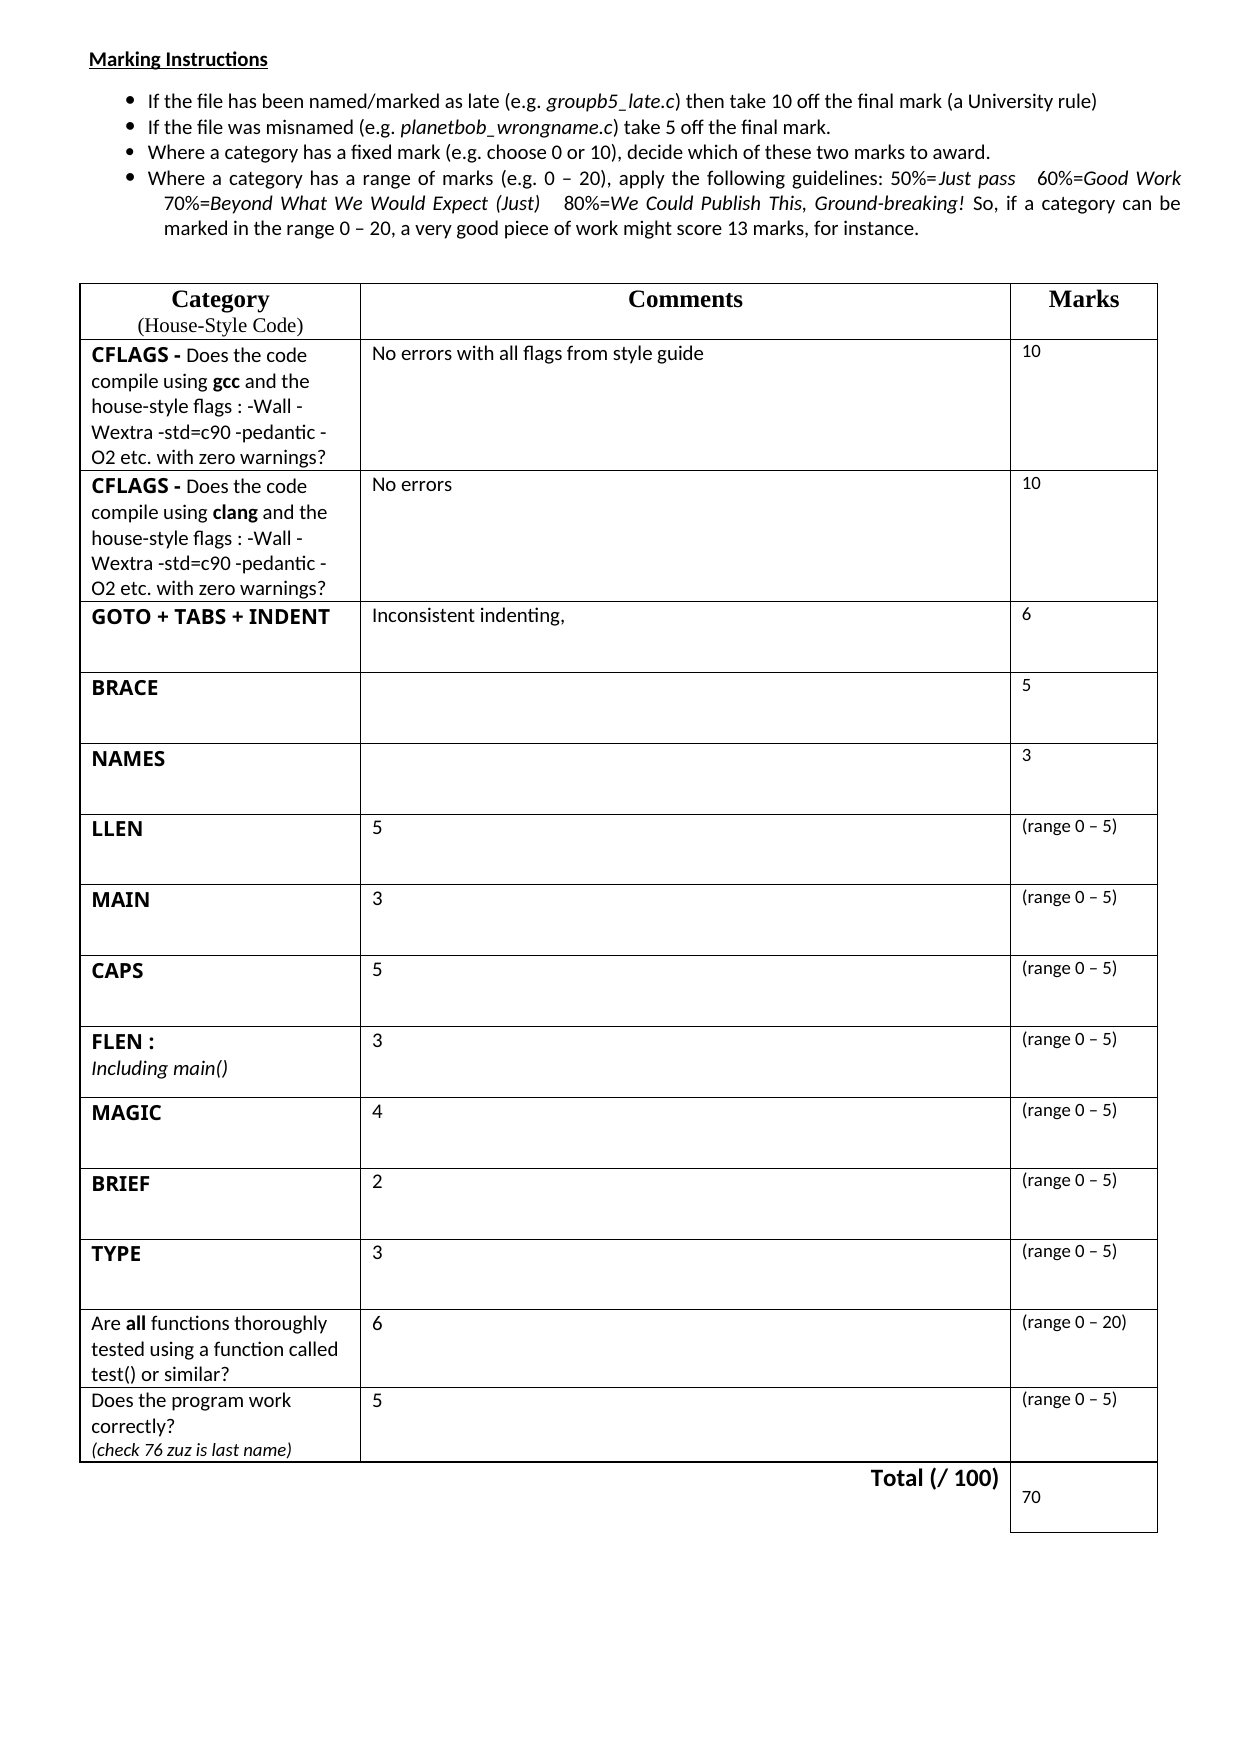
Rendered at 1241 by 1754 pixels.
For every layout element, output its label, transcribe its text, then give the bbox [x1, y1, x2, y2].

table_cell 5 [361, 815, 1010, 884]
table_cell NAMES [81, 744, 360, 813]
table_cell (range 0 – 5) [1011, 1240, 1157, 1309]
table_header Marks [1011, 284, 1157, 339]
table_cell (range 0 – 5) [1011, 1169, 1157, 1238]
table_cell BRIEF [81, 1169, 360, 1238]
table_cell 6 [1011, 602, 1157, 672]
table_cell 70 [1011, 1463, 1157, 1532]
table_cell 5 [361, 956, 1010, 1026]
table_cell 6 [361, 1310, 1010, 1387]
table_cell CAPS [81, 956, 360, 1026]
table_cell GOTO + TABS + INDENT [81, 602, 360, 672]
table_cell [361, 673, 1010, 743]
table_cell Inconsistent indenting, [361, 602, 1010, 672]
list Where a category has a fixed mark (e.g. choose 0 or 10), decide which of these two marks to award. [126, 139, 1181, 165]
table_cell MAGIC [81, 1098, 360, 1168]
table_cell (range 0 – 20) [1011, 1310, 1157, 1387]
table_cell MAIN [81, 885, 360, 955]
table_cell (range 0 – 5) [1011, 1098, 1157, 1168]
list If the file has been named/marked as late (e.g. groupb5_late.c) then take 10 off the final mark (a University rule) [126, 88, 1181, 114]
table_cell 10 [1011, 340, 1157, 470]
table_cell TYPE [81, 1240, 360, 1309]
table_cell 2 [361, 1169, 1010, 1238]
text Marking Instructions [89, 46, 1181, 72]
table_cell 5 [1011, 673, 1157, 743]
table_cell 3 [361, 1240, 1010, 1309]
table_cell 4 [361, 1098, 1010, 1168]
table_cell (range 0 – 5) [1011, 885, 1157, 955]
table_cell BRACE [81, 673, 360, 743]
list If the file was misnamed (e.g. planetbob_wrongname.c) take 5 off the final mark. [126, 114, 1181, 139]
table_header Comments [361, 284, 1010, 339]
table_cell CFLAGS - Does the code compile using clang and the house-style flags : -Wall -Wextra -std=c90 -pedantic -O2 etc. with zero warnings? [81, 471, 360, 601]
list Where a category has a range of marks (e.g. 0 – 20), apply the following guidelines: 50%=Just pass 60%=Good Work 70%=Beyond What We Would Expect (Just) 80%=We Could Publish This, Ground-breaking! So, if a category can be marked in the range 0 – 20, a very good piece of work might score 13 marks, for instance. [126, 165, 1181, 241]
table_cell 10 [1011, 471, 1157, 601]
table_cell 3 [361, 885, 1010, 955]
table_cell Does the program work correctly? (check 76 zuz is last name) [81, 1388, 360, 1461]
table_cell (range 0 – 5) [1011, 1027, 1157, 1097]
table_cell No errors with all flags from style guide [361, 340, 1010, 470]
table_cell (range 0 – 5) [1011, 1388, 1157, 1461]
table_cell Are all functions thoroughly tested using a function called test() or similar? [81, 1310, 360, 1387]
table_cell (range 0 – 5) [1011, 815, 1157, 884]
table_cell CFLAGS - Does the code compile using gcc and the house-style flags : -Wall -Wextra -std=c90 -pedantic -O2 etc. with zero warnings? [81, 340, 360, 470]
table_cell (range 0 – 5) [1011, 956, 1157, 1026]
table_cell 3 [1011, 744, 1157, 813]
table_cell 3 [361, 1027, 1010, 1097]
table_cell [361, 744, 1010, 813]
table_cell Total (/ 100) [80, 1463, 1010, 1532]
table_cell LLEN [81, 815, 360, 884]
table_cell FLEN : Including main() [81, 1027, 360, 1097]
table_header Category (House-Style Code) [81, 284, 360, 339]
table_cell No errors [361, 471, 1010, 601]
table_cell 5 [361, 1388, 1010, 1461]
